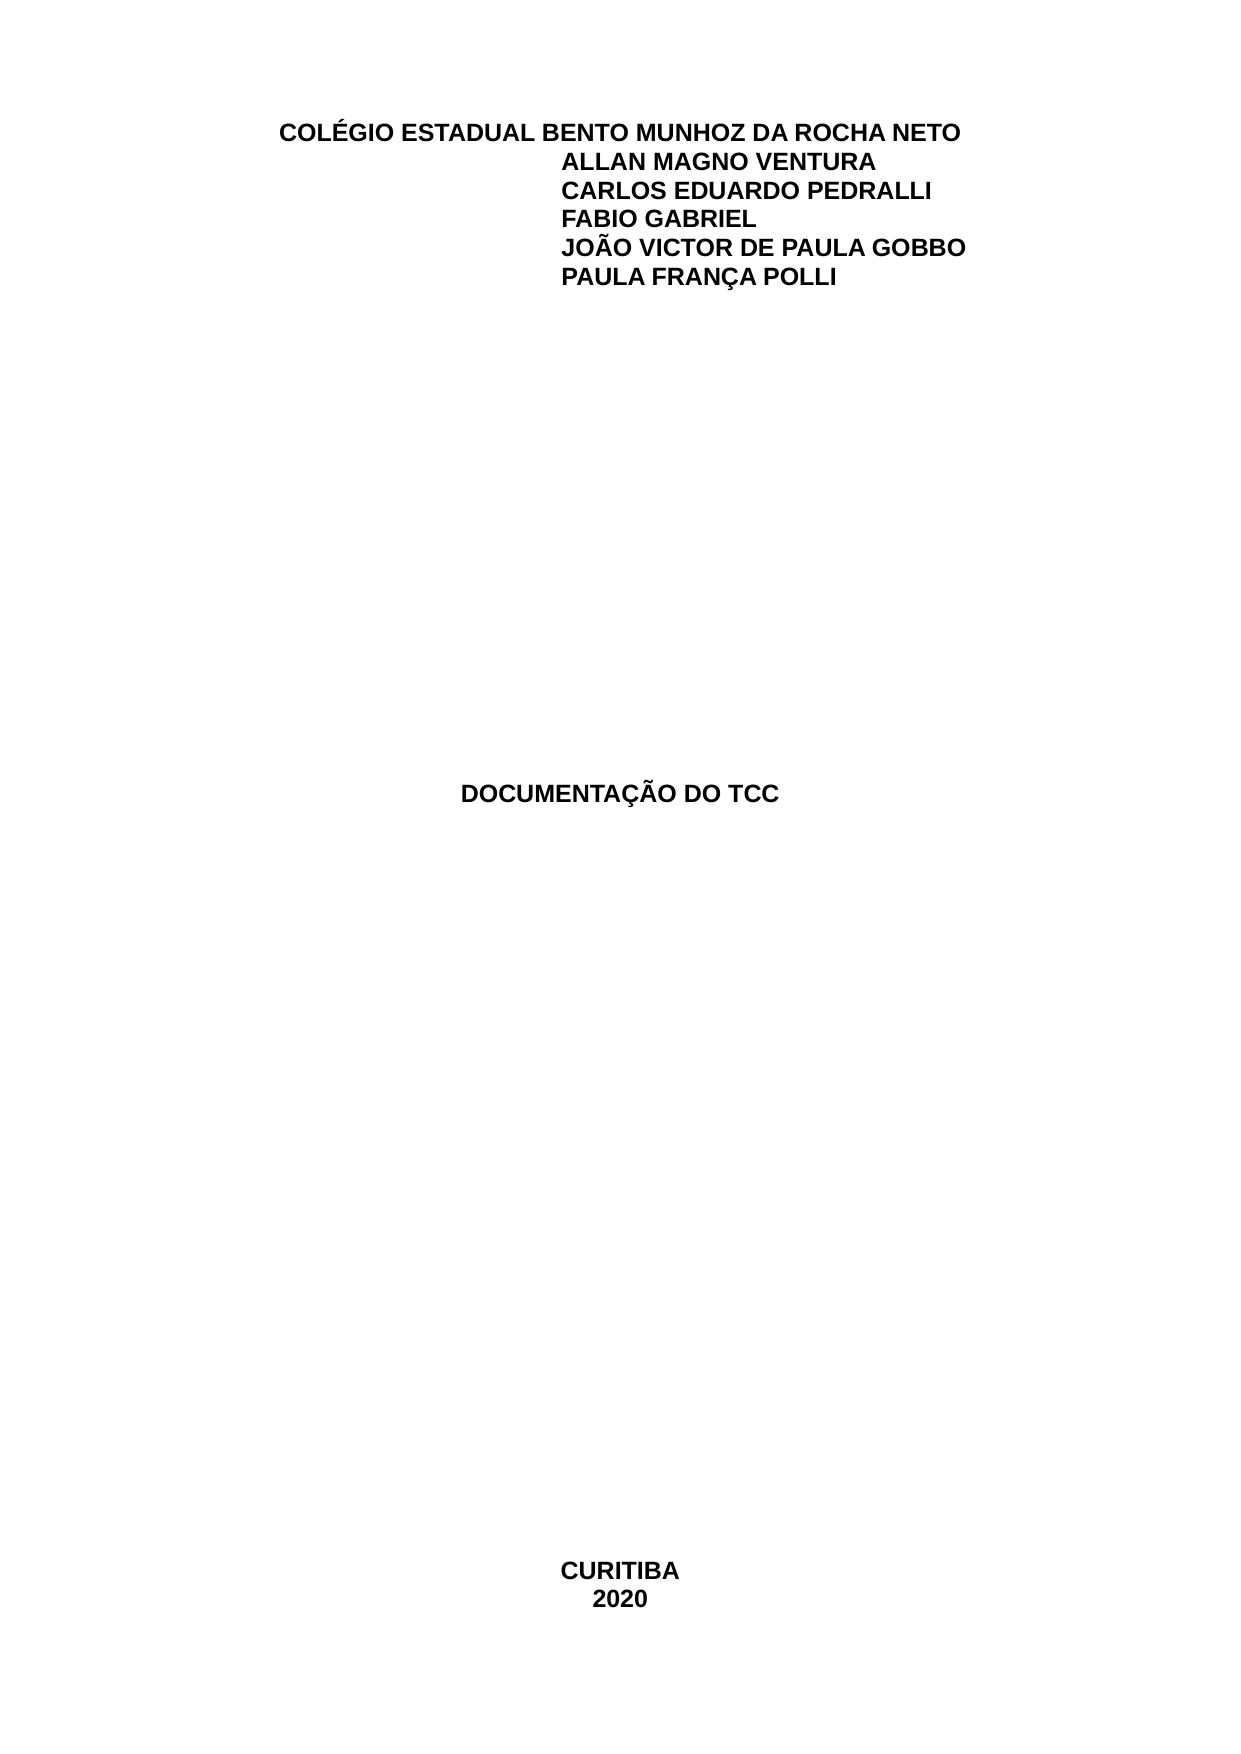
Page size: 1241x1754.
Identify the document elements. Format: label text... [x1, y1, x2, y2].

text JOÃO VICTOR DE PAULA GOBBO [118, 233, 1122, 262]
text ALLAN MAGNO VENTURA [118, 147, 1122, 176]
text CURITIBA [118, 1556, 1122, 1584]
text 2020 [118, 1584, 1122, 1613]
text COLÉGIO ESTADUAL BENTO MUNHOZ DA ROCHA NETO [118, 118, 1122, 147]
text FABIO GABRIEL [118, 204, 1122, 233]
text DOCUMENTAÇÃO DO TCC [118, 779, 1122, 808]
text PAULA FRANÇA POLLI [118, 262, 1122, 291]
text CARLOS EDUARDO PEDRALLI [118, 176, 1122, 204]
